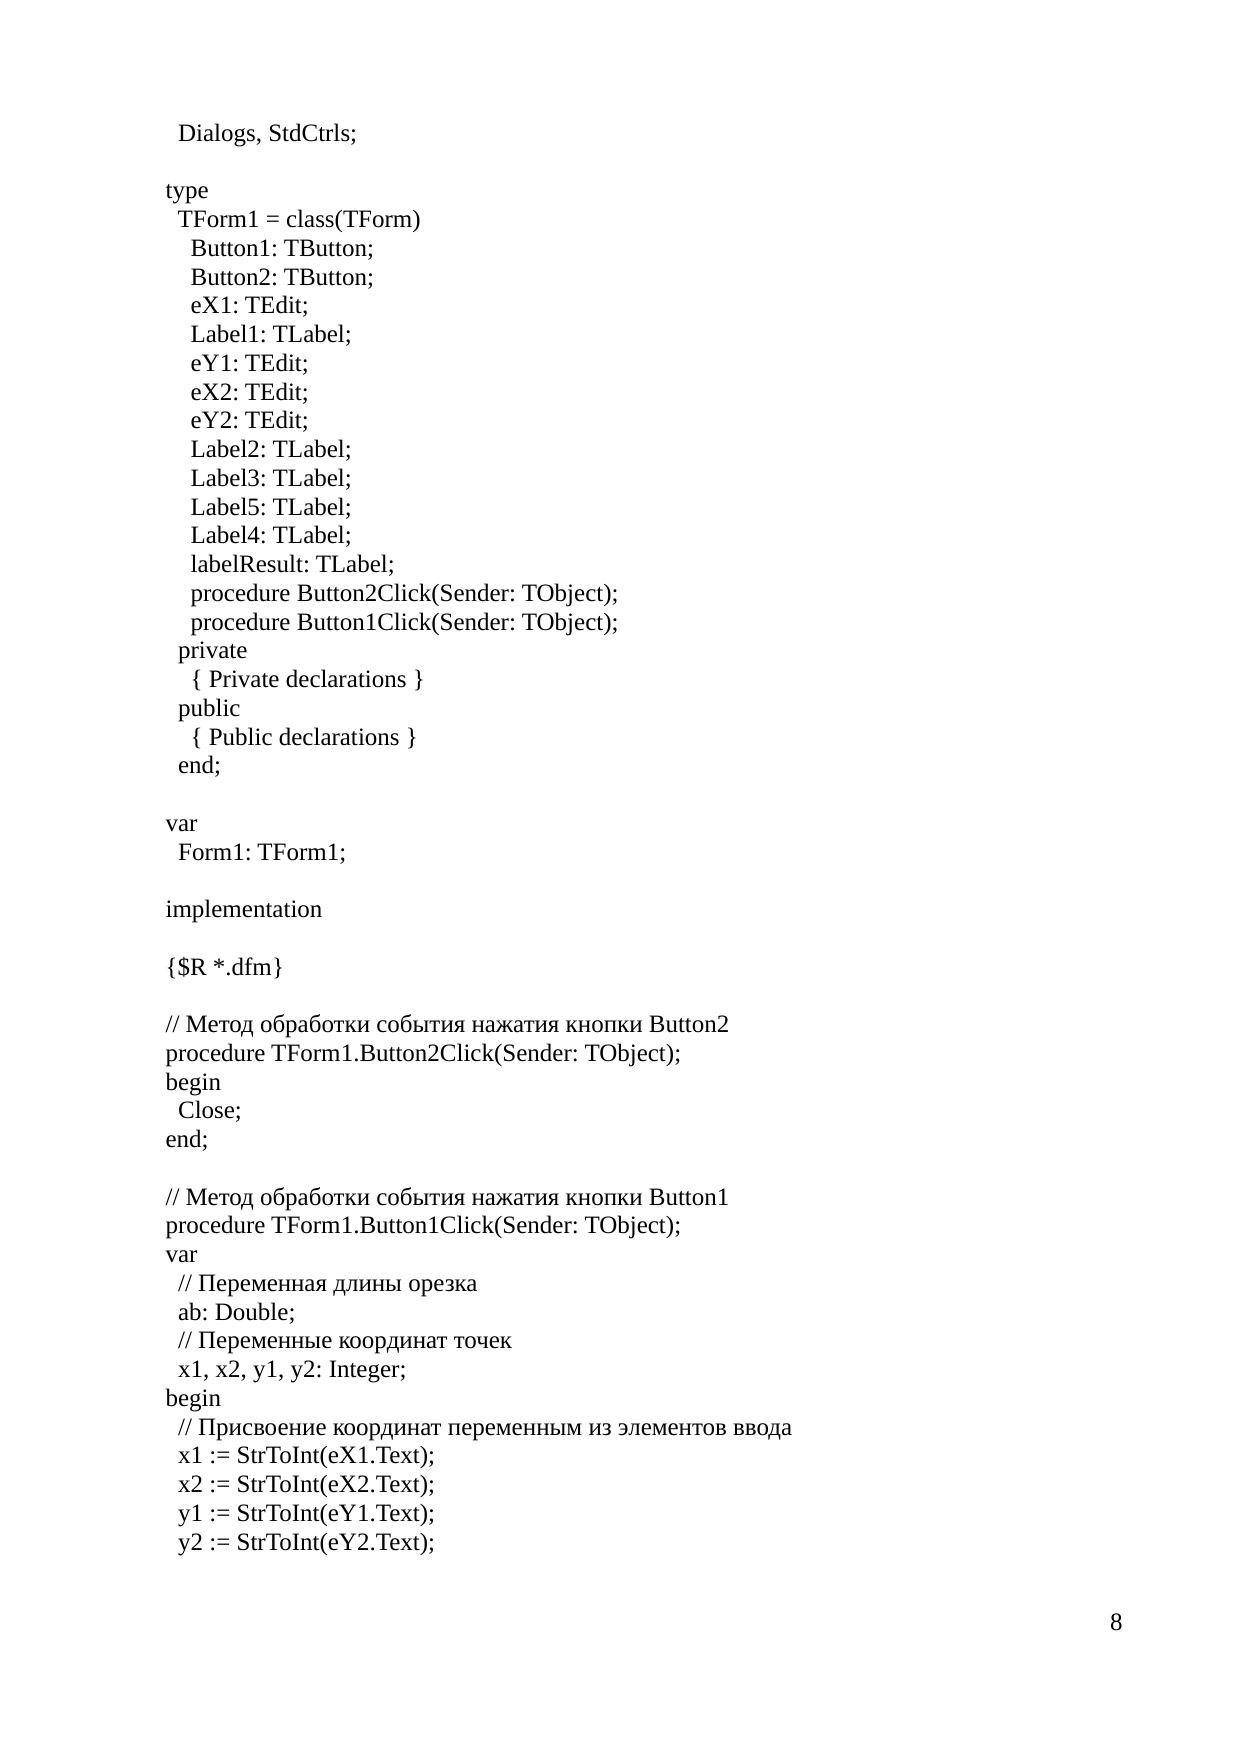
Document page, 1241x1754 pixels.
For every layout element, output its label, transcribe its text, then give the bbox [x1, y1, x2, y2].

list Label3: TLabel; [118, 463, 1122, 492]
list Dialogs, StdCtrls; [118, 118, 1122, 147]
list end; [118, 751, 1122, 779]
list x2 := StrToInt(eX2.Text); [118, 1469, 1122, 1498]
list eY1: TEdit; [118, 348, 1122, 377]
list Label1: TLabel; [118, 319, 1122, 348]
list implementation [118, 894, 1122, 923]
list procedure TForm1.Button2Click(Sender: TObject); [118, 1038, 1122, 1067]
list type [118, 176, 1122, 204]
list begin [118, 1067, 1122, 1096]
list Button1: TButton; [118, 233, 1122, 262]
list Button2: TButton; [118, 262, 1122, 291]
list var [118, 808, 1122, 837]
list { Public declarations } [118, 722, 1122, 751]
list procedure Button1Click(Sender: TObject); [118, 607, 1122, 636]
list y2 := StrToInt(eY2.Text); [118, 1527, 1122, 1556]
list // Переменные координат точек [118, 1326, 1122, 1354]
list {$R *.dfm} [118, 952, 1122, 981]
list procedure TForm1.Button1Click(Sender: TObject); [118, 1211, 1122, 1239]
list Label2: TLabel; [118, 434, 1122, 463]
list // Метод обработки события нажатия кнопки Button1 [118, 1182, 1122, 1211]
list end; [118, 1124, 1122, 1153]
list x1, x2, y1, y2: Integer; [118, 1354, 1122, 1383]
list Form1: TForm1; [118, 837, 1122, 866]
list // Метод обработки события нажатия кнопки Button2 [118, 1009, 1122, 1038]
list ab: Double; [118, 1297, 1122, 1326]
list // Переменная длины орезка [118, 1268, 1122, 1297]
list x1 := StrToInt(eX1.Text); [118, 1441, 1122, 1469]
list Label5: TLabel; [118, 492, 1122, 521]
list eY2: TEdit; [118, 406, 1122, 434]
list private [118, 636, 1122, 664]
list var [118, 1239, 1122, 1268]
list y1 := StrToInt(eY1.Text); [118, 1498, 1122, 1527]
list TForm1 = class(TForm) [118, 204, 1122, 233]
list procedure Button2Click(Sender: TObject); [118, 578, 1122, 607]
list begin [118, 1383, 1122, 1412]
list public [118, 693, 1122, 722]
list Label4: TLabel; [118, 521, 1122, 549]
list eX2: TEdit; [118, 377, 1122, 406]
list // Присвоение координат переменным из элементов ввода [118, 1412, 1122, 1441]
list Close; [118, 1096, 1122, 1124]
list labelResult: TLabel; [118, 549, 1122, 578]
list { Private declarations } [118, 664, 1122, 693]
list eX1: TEdit; [118, 291, 1122, 319]
